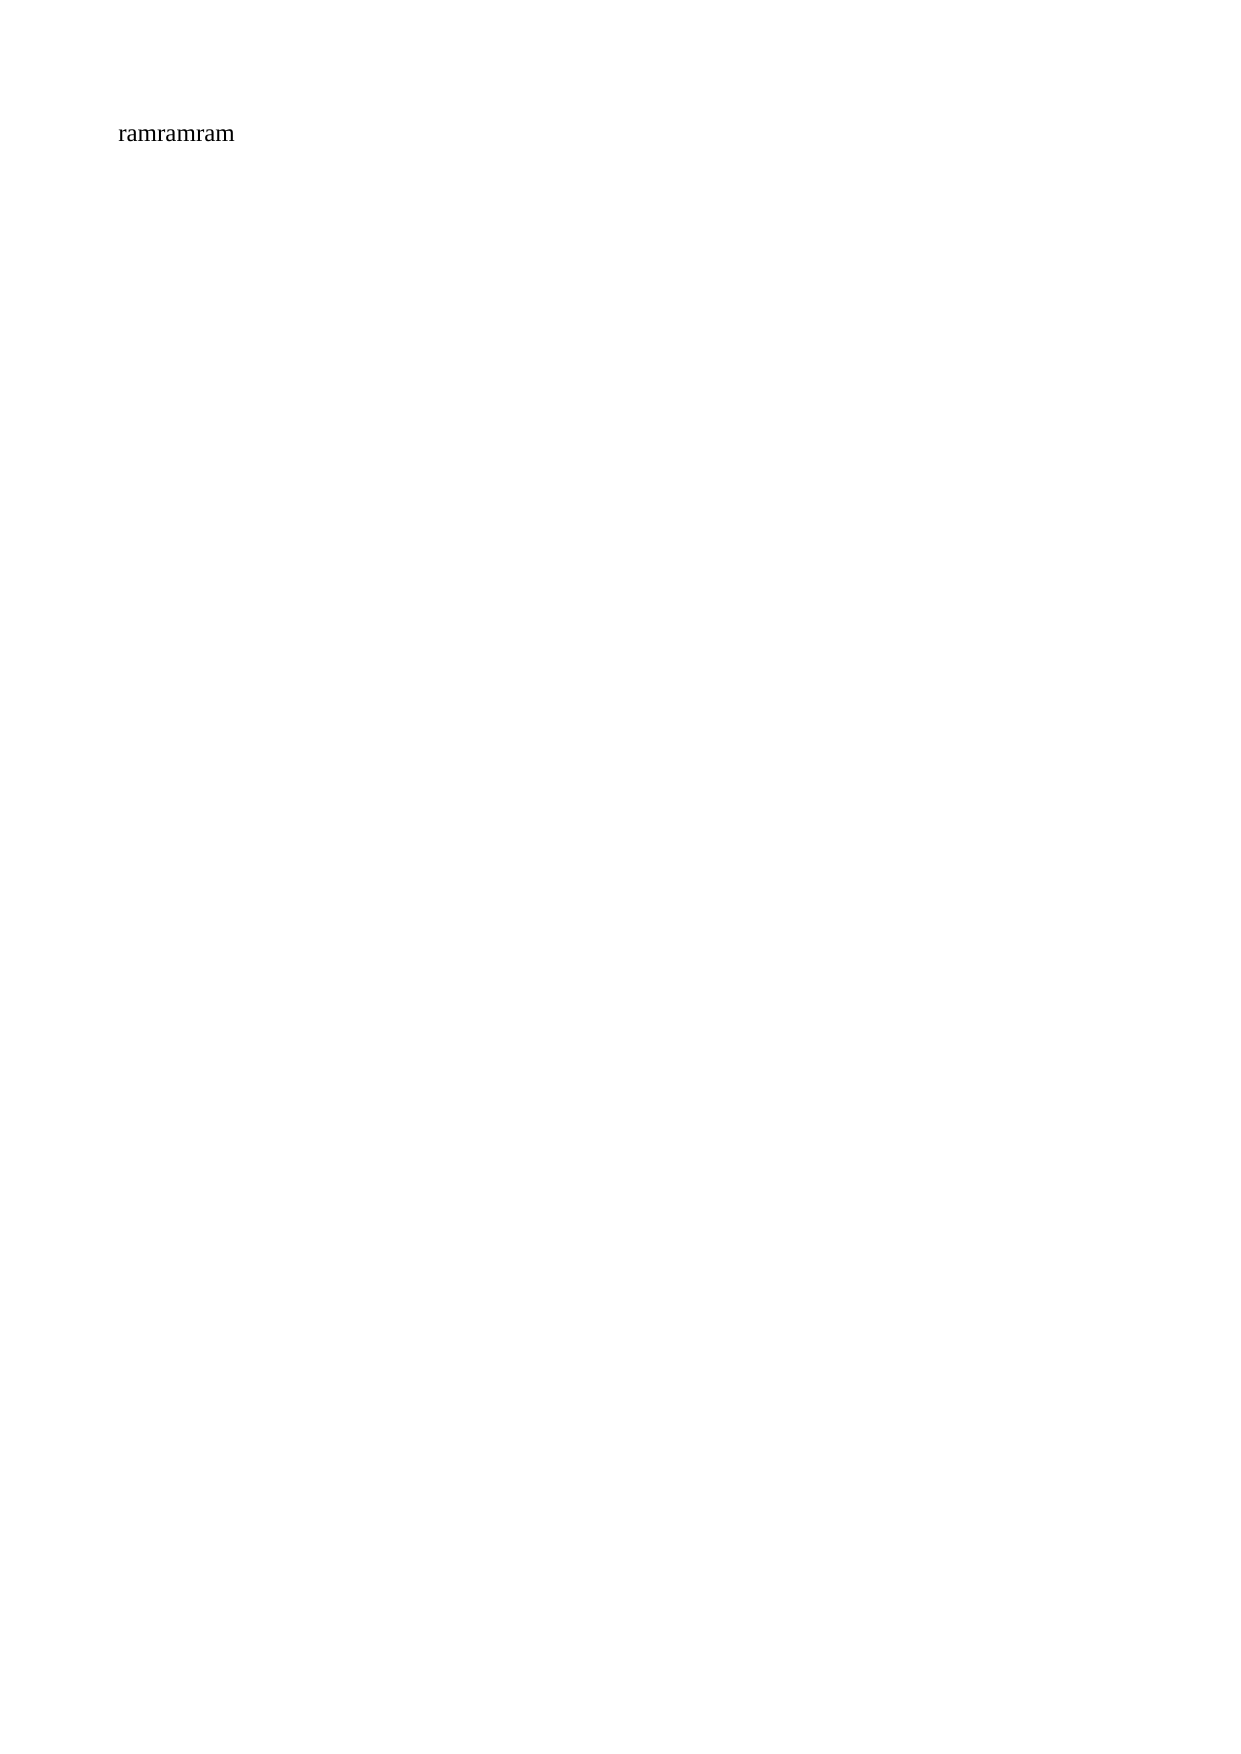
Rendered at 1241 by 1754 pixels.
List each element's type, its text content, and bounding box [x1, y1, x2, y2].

text ramramram [118, 118, 1122, 147]
